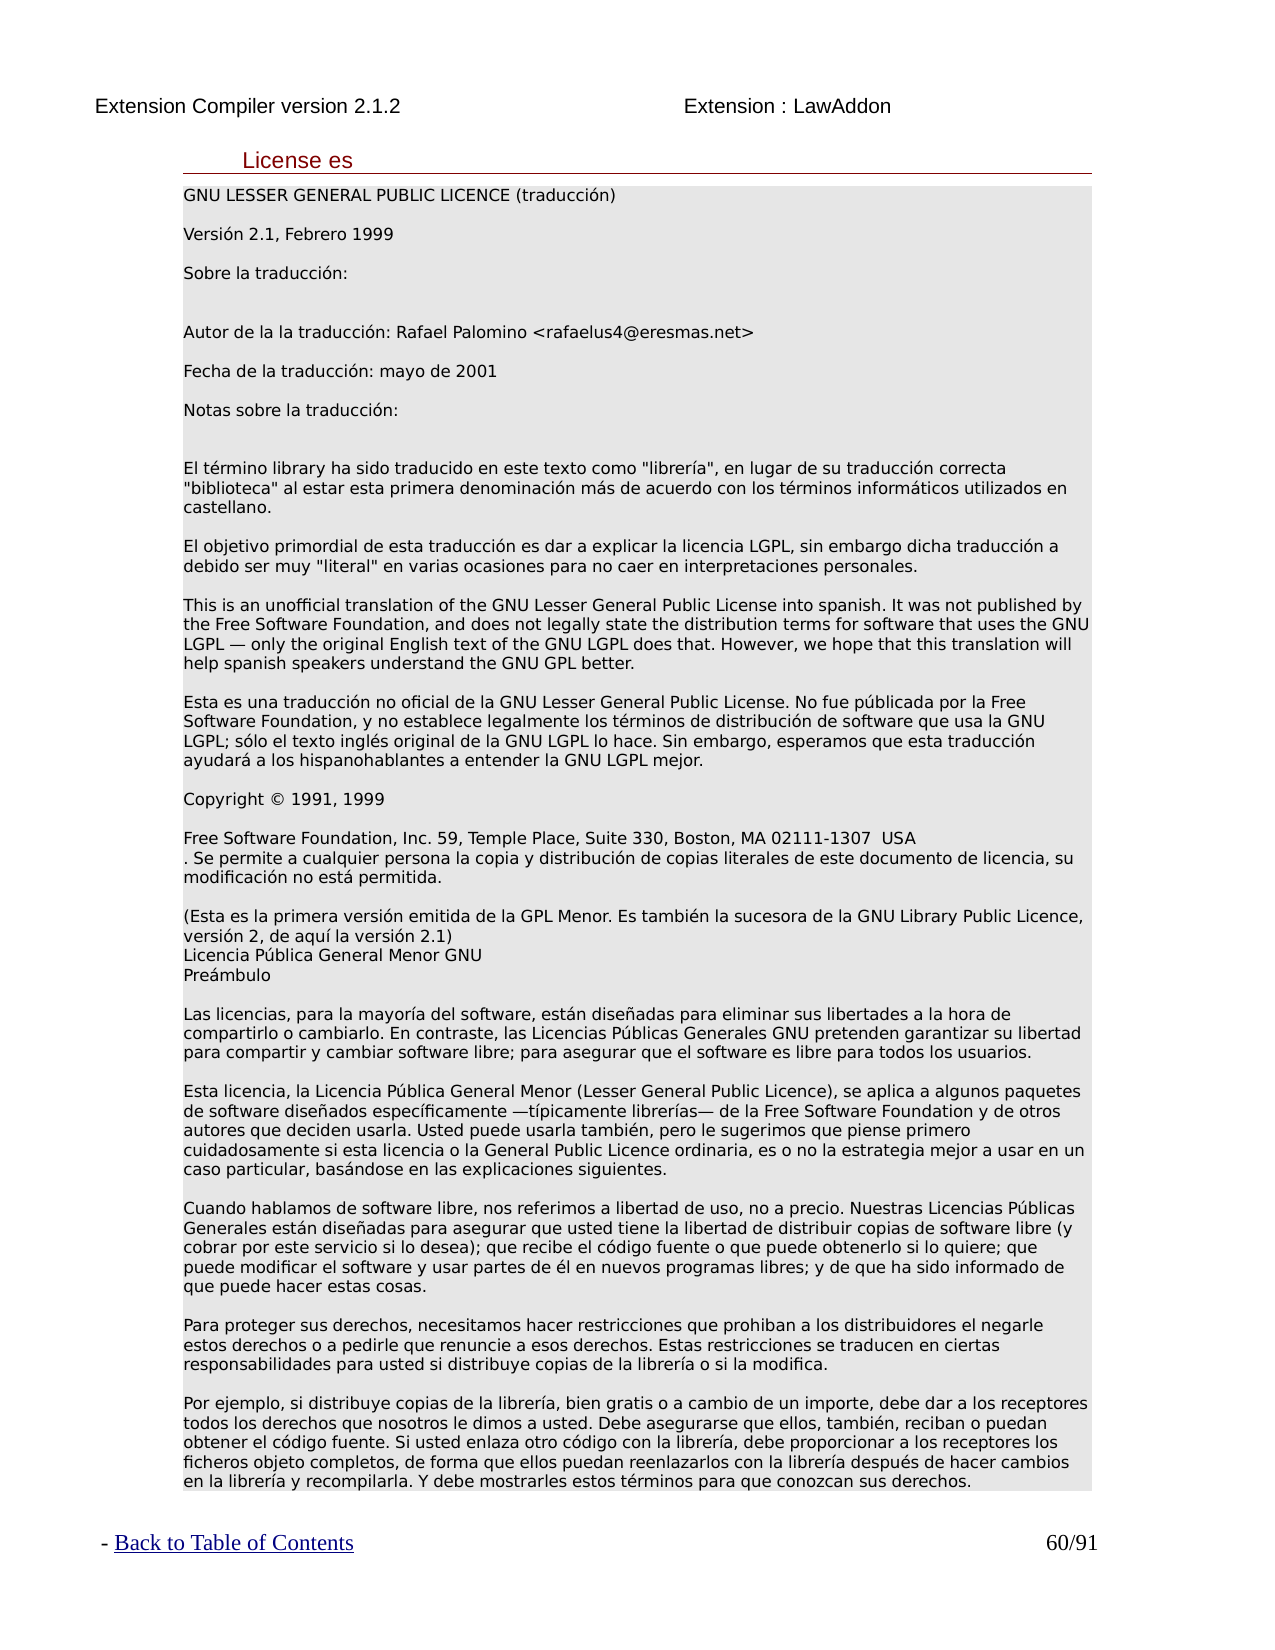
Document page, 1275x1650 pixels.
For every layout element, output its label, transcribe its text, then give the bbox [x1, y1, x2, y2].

text Fecha de la traducción: mayo de 2001 [183, 362, 1092, 381]
text Para proteger sus derechos, necesitamos hacer restricciones que prohiban a los distribuidores el negarle estos derechos o a pedirle que renuncie a esos derechos. Estas restricciones se traducen en ciertas responsabilidades para usted si distribuye copias de la librería o si la modifica. [183, 1316, 1092, 1374]
text Esta licencia, la Licencia Pública General Menor (Lesser General Public Licence), se aplica a algunos paquetes de software diseñados específicamente —típicamente librerías— de la Free Software Foundation y de otros autores que deciden usarla. Usted puede usarla también, pero le sugerimos que piense primero cuidadosamente si esta licencia o la General Public Licence ordinaria, es o no la estrategia mejor a usar en un caso particular, basándose en las explicaciones siguientes. [183, 1082, 1092, 1180]
text Copyright © 1991, 1999 [183, 790, 1092, 810]
text El término library ha sido traducido en este texto como "librería", en lugar de su traducción correcta "biblioteca" al estar esta primera denominación más de acuerdo con los términos informáticos utilizados en castellano. [183, 459, 1092, 517]
text (Esta es la primera versión emitida de la GPL Menor. Es también la sucesora de la GNU Library Public Licence, versión 2, de aquí la versión 2.1) [183, 907, 1092, 946]
text Cuando hablamos de software libre, nos referimos a libertad de uso, no a precio. Nuestras Licencias Públicas Generales están diseñadas para asegurar que usted tiene la libertad de distribuir copias de software libre (y cobrar por este servicio si lo desea); que recibe el código fuente o que puede obtenerlo si lo quiere; que puede modificar el software y usar partes de él en nuevos programas libres; y de que ha sido informado de que puede hacer estas cosas. [183, 1199, 1092, 1297]
text This is an unofficial translation of the GNU Lesser General Public License into spanish. It was not published by the Free Software Foundation, and does not legally state the distribution terms for software that uses the GNU LGPL — only the original English text of the GNU LGPL does that. However, we hope that this translation will help spanish speakers understand the GNU GPL better. [183, 595, 1092, 673]
text Autor de la la traducción: Rafael Palomino <rafaelus4@eresmas.net> [183, 323, 1092, 342]
text Las licencias, para la mayoría del software, están diseñadas para eliminar sus libertades a la hora de compartirlo o cambiarlo. En contraste, las Licencias Públicas Generales GNU pretenden garantizar su libertad para compartir y cambiar software libre; para asegurar que el software es libre para todos los usuarios. [183, 1004, 1092, 1063]
text Notas sobre la traducción: [183, 401, 1092, 420]
text Free Software Foundation, Inc. 59, Temple Place, Suite 330, Boston, MA 02111-1307 USA [183, 829, 1092, 849]
text Licencia Pública General Menor GNU [183, 946, 1092, 966]
text Preámbulo [183, 966, 1092, 985]
text El objetivo primordial de esta traducción es dar a explicar la licencia LGPL, sin embargo dicha traducción a debido ser muy "literal" en varias ocasiones para no caer en interpretaciones personales. [183, 537, 1092, 576]
text Sobre la traducción: [183, 264, 1092, 284]
text GNU LESSER GENERAL PUBLIC LICENCE (traducción) [183, 186, 1092, 206]
text Por ejemplo, si distribuye copias de la librería, bien gratis o a cambio de un importe, debe dar a los receptores todos los derechos que nosotros le dimos a usted. Debe asegurarse que ellos, también, reciban o puedan obtener el código fuente. Si usted enlaza otro código con la librería, debe proporcionar a los receptores los ficheros objeto completos, de forma que ellos puedan reenlazarlos con la librería después de hacer cambios en la librería y recompilarla. Y debe mostrarles estos términos para que conozcan sus derechos. [183, 1394, 1092, 1491]
text License es [183, 147, 1092, 173]
text Versión 2.1, Febrero 1999 [183, 225, 1092, 245]
text . Se permite a cualquier persona la copia y distribución de copias literales de este documento de licencia, su modificación no está permitida. [183, 849, 1092, 888]
text Esta es una traducción no oficial de la GNU Lesser General Public License. No fue públicada por la Free Software Foundation, y no establece legalmente los términos de distribución de software que usa la GNU LGPL; sólo el texto inglés original de la GNU LGPL lo hace. Sin embargo, esperamos que esta traducción ayudará a los hispanohablantes a entender la GNU LGPL mejor. [183, 693, 1092, 771]
